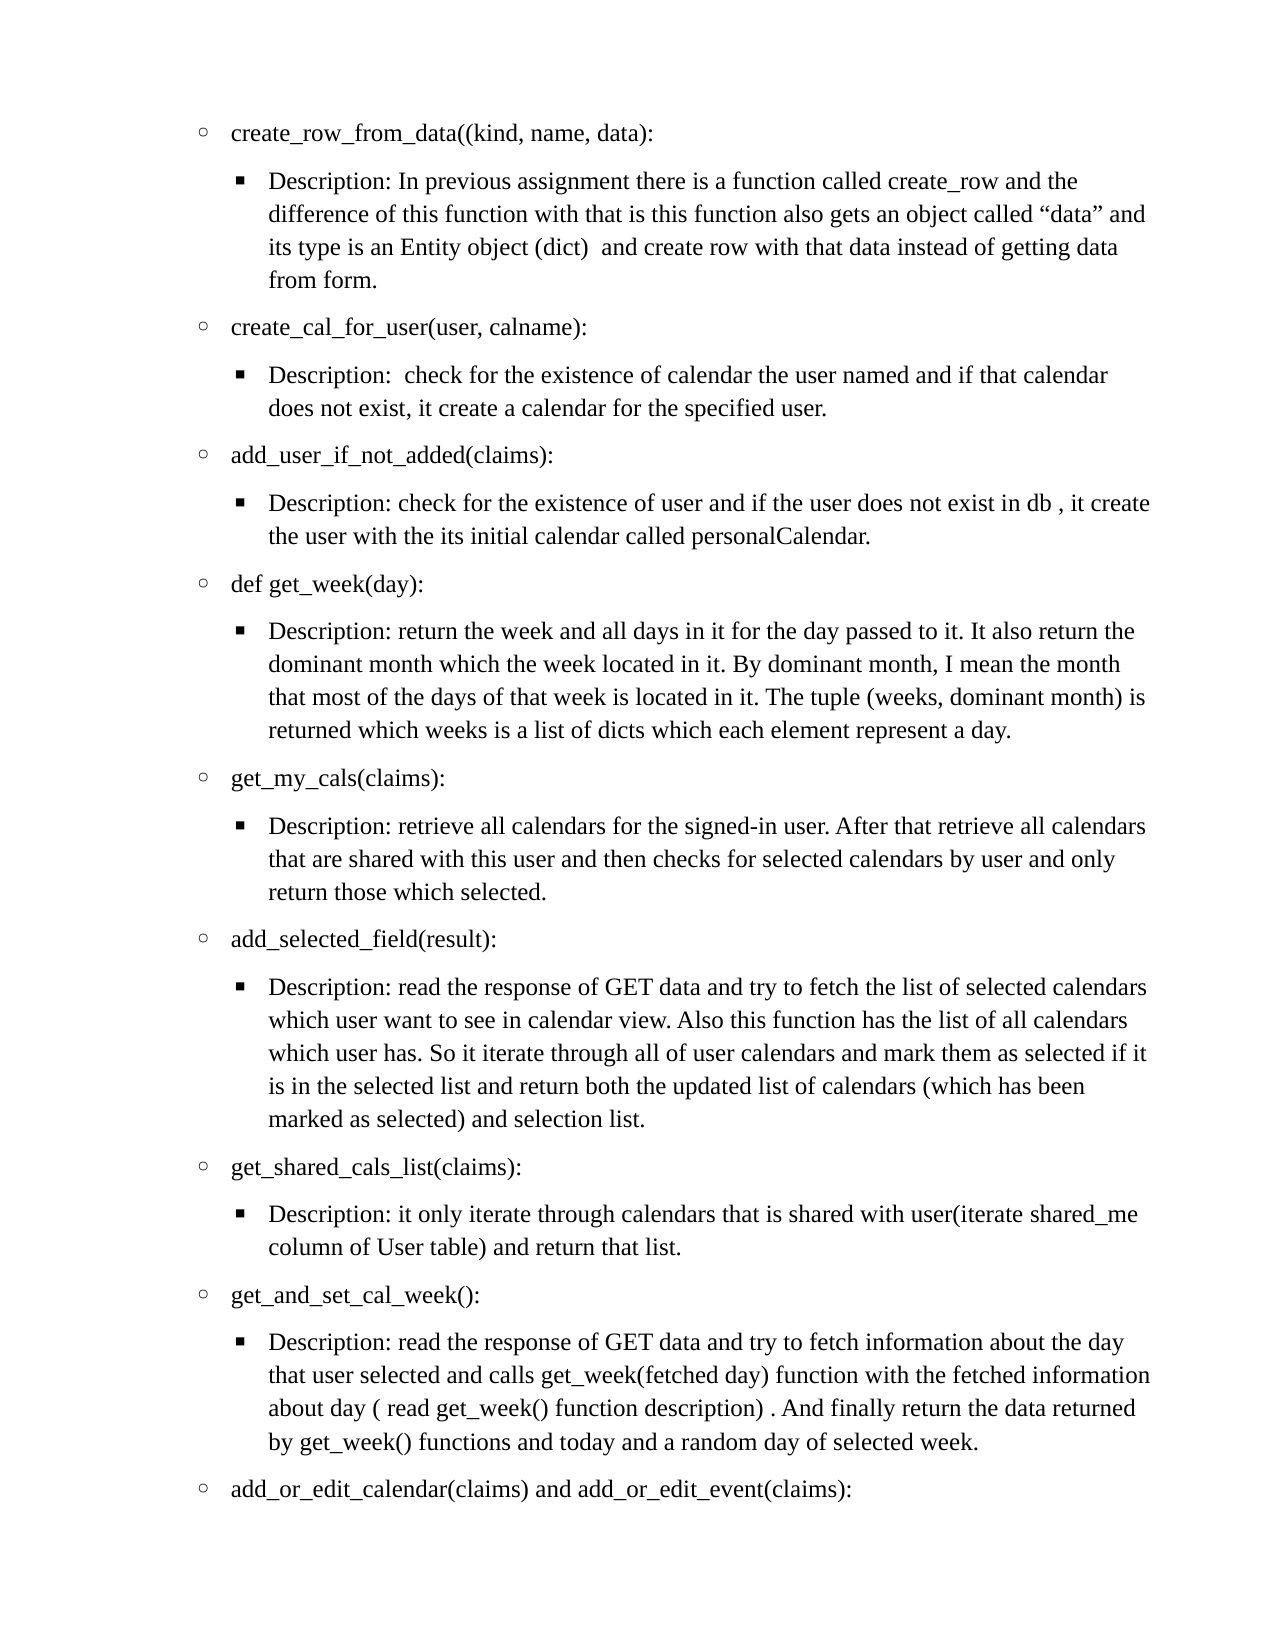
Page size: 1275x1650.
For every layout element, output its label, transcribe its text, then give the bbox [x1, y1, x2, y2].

list add_selected_field(result): [193, 924, 1157, 953]
list create_row_from_data((kind, name, data): [193, 118, 1157, 147]
list Description: it only iterate through calendars that is shared with user(iterate shared_me column of User table) and return that list. [231, 1199, 1157, 1261]
list add_user_if_not_added(claims): [193, 441, 1157, 469]
list create_cal_for_user(user, calname): [193, 312, 1157, 341]
list add_or_edit_calendar(claims) and add_or_edit_event(claims): [193, 1474, 1157, 1503]
list get_my_cals(claims): [193, 763, 1157, 792]
list Description: check for the existence of calendar the user named and if that calendar does not exist, it create a calendar for the specified user. [231, 360, 1157, 422]
list Description: check for the existence of user and if the user does not exist in db , it create the user with the its initial calendar called personalCalendar. [231, 488, 1157, 550]
list Description: retrieve all calendars for the signed-in user. After that retrieve all calendars that are shared with this user and then checks for selected calendars by user and only return those which selected. [231, 811, 1157, 906]
list Description: In previous assignment there is a function called create_row and the difference of this function with that is this function also gets an object called “data” and its type is an Entity object (dict) and create row with that data instead of getting data from form. [231, 166, 1157, 293]
list get_shared_cals_list(claims): [193, 1152, 1157, 1180]
list def get_week(day): [193, 569, 1157, 598]
list Description: return the week and all days in it for the day passed to it. It also return the dominant month which the week located in it. By dominant month, I mean the month that most of the days of that week is located in it. The tuple (weeks, dominant month) is returned which weeks is a list of dicts which each element represent a day. [231, 616, 1157, 744]
list get_and_set_cal_week(): [193, 1280, 1157, 1309]
list Description: read the response of GET data and try to fetch the list of selected calendars which user want to see in calendar view. Also this function has the list of all calendars which user has. So it iterate through all of user calendars and mark them as selected if it is in the selected list and return both the updated list of calendars (which has been marked as selected) and selection list. [231, 972, 1157, 1133]
list Description: read the response of GET data and try to fetch information about the day that user selected and calls get_week(fetched day) function with the fetched information about day ( read get_week() function description) . And finally return the data returned by get_week() functions and today and a random day of selected week. [231, 1327, 1157, 1455]
